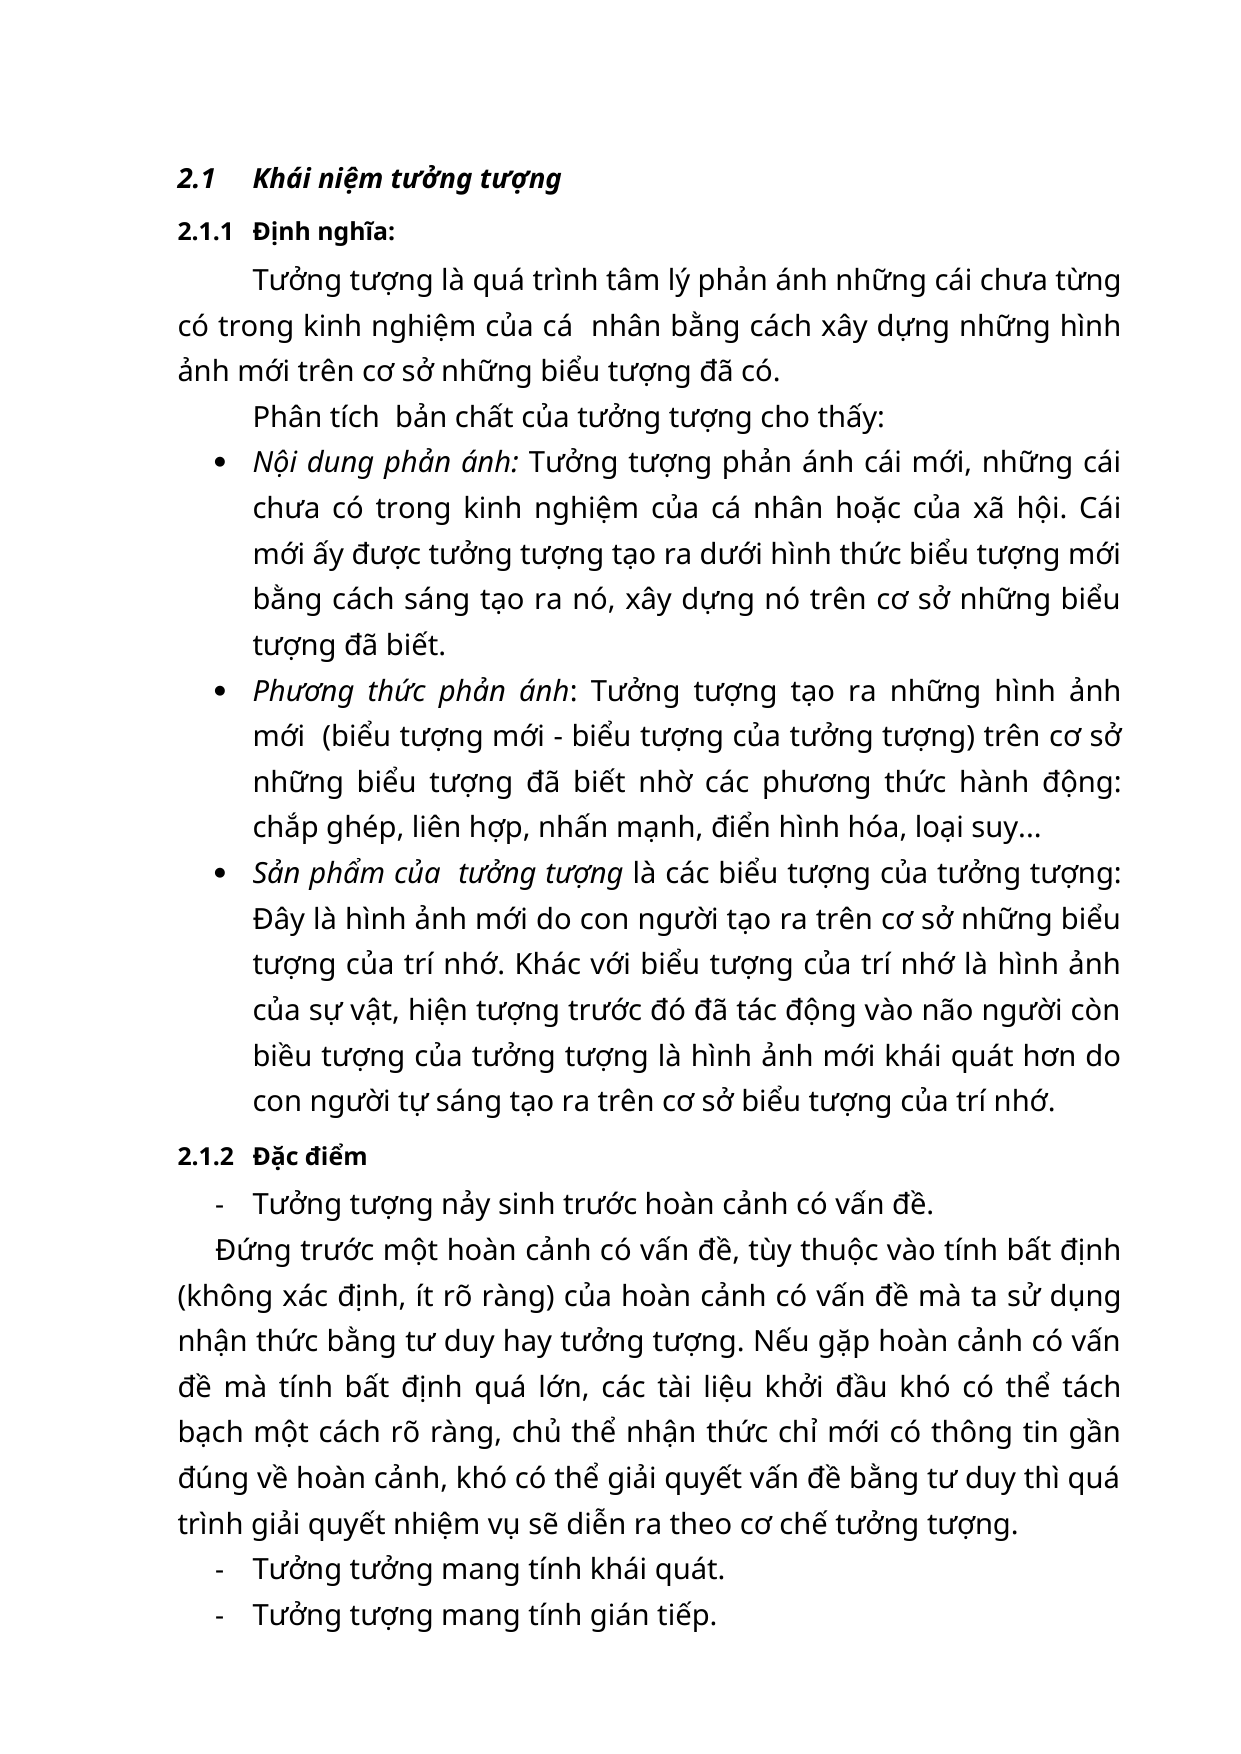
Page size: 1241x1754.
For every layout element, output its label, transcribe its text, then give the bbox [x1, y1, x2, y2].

list Sản phẩm của tưởng tượng là các biểu tượng của tưởng tượng: Đây là hình ảnh mới do con người tạo ra trên cơ sở những biểu tượng của trí nhớ. Khác với biểu tượng của trí nhớ là hình ảnh của sự vật, hiện tượng trước đó đã tác động vào não người còn biều tượng của tưởng tượng là hình ảnh mới khái quát hơn do con người tự sáng tạo ra trên cơ sở biểu tượng của trí nhớ. [215, 852, 1122, 1120]
subtitle Khái niệm tưởng tượng [177, 158, 1122, 196]
text Tưởng tượng là quá trình tâm lý phản ánh những cái chưa từng có trong kinh nghiệm của cá nhân bằng cách xây dựng những hình ảnh mới trên cơ sở những biểu tượng đã có. [177, 259, 1122, 390]
subtitle Định nghĩa: [177, 214, 1122, 248]
list Tưởng tưởng mang tính khái quát. [215, 1549, 1122, 1588]
subtitle Đặc điểm [177, 1139, 1122, 1172]
list Nội dung phản ánh: Tưởng tượng phản ánh cái mới, những cái chưa có trong kinh nghiệm của cá nhân hoặc của xã hội. Cái mới ấy được tưởng tượng tạo ra dưới hình thức biểu tượng mới bằng cách sáng tạo ra nó, xây dựng nó trên cơ sở những biểu tượng đã biết. [215, 442, 1122, 664]
list Phương thức phản ánh: Tưởng tượng tạo ra những hình ảnh mới (biểu tượng mới - biểu tượng của tưởng tượng) trên cơ sở những biểu tượng đã biết nhờ các phương thức hành động: chắp ghép, liên hợp, nhấn mạnh, điển hình hóa, loại suy... [215, 670, 1122, 846]
text Đứng trước một hoàn cảnh có vấn đề, tùy thuộc vào tính bất định (không xác định, ít rõ ràng) của hoàn cảnh có vấn đề mà ta sử dụng nhận thức bằng tư duy hay tưởng tượng. Nếu gặp hoàn cảnh có vấn đề mà tính bất định quá lớn, các tài liệu khởi đầu khó có thể tách bạch một cách rõ ràng, chủ thể nhận thức chỉ mới có thông tin gần đúng về hoàn cảnh, khó có thể giải quyết vấn đề bằng tư duy thì quá trình giải quyết nhiệm vụ sẽ diễn ra theo cơ chế tưởng tượng. [177, 1229, 1122, 1543]
text Phân tích bản chất của tưởng tượng cho thấy: [177, 396, 1122, 436]
list Tưởng tượng mang tính gián tiếp. [215, 1594, 1122, 1634]
list Tưởng tượng nảy sinh trước hoàn cảnh có vấn đề. [215, 1184, 1122, 1223]
